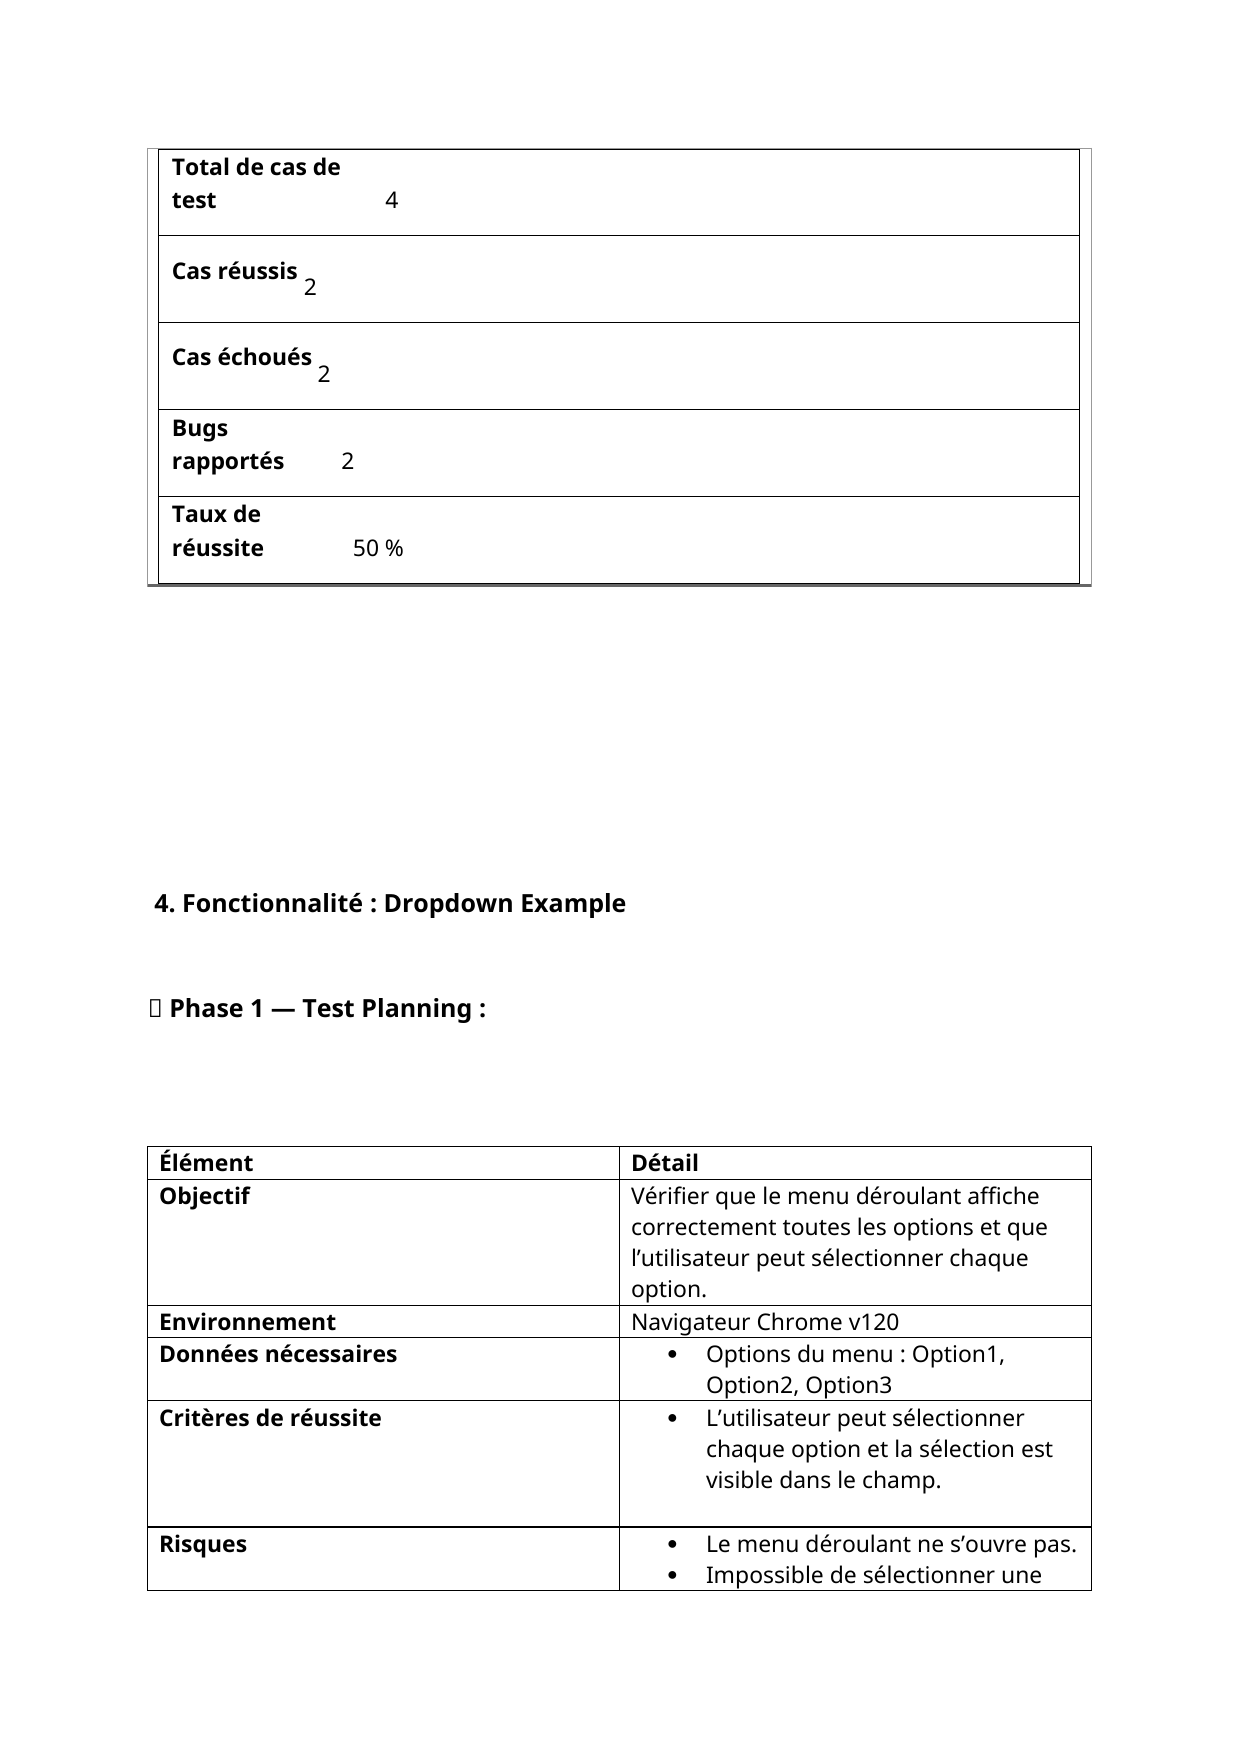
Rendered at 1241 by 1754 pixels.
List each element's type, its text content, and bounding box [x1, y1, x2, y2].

table_header 2 [302, 236, 727, 322]
table_cell [159, 323, 170, 409]
table_header [1080, 149, 1091, 584]
table_cell [726, 410, 1079, 496]
text 4. Fonctionnalité : Dropdown Example [148, 886, 1093, 920]
table_cell [726, 323, 1079, 409]
table_header 4 [384, 150, 727, 235]
table_cell [727, 150, 1079, 235]
table_cell Environnement [148, 1306, 619, 1337]
table_cell Données nécessaires [148, 1338, 619, 1400]
table_header 2 [316, 323, 726, 409]
table_header Détail [620, 1147, 1091, 1178]
table_cell L’utilisateur peut sélectionner chaque option et la sélection est visible dans le champ. [620, 1401, 1091, 1526]
table_header Élément [148, 1147, 619, 1178]
table_cell [159, 236, 170, 322]
table_cell Objectif [148, 1180, 619, 1304]
table_cell [159, 150, 170, 235]
table_header Total de cas de test [170, 150, 383, 235]
table_cell Risques [148, 1528, 619, 1590]
table_header 50 % [351, 497, 755, 582]
table_header 2 [339, 410, 726, 496]
table_cell [159, 497, 1079, 583]
text ✅ Phase 1 — Test Planning : [148, 991, 1093, 1025]
table_header Taux de réussite [170, 497, 351, 582]
table_header Cas échoués [170, 323, 316, 409]
table_cell Navigateur Chrome v120 [620, 1306, 1091, 1337]
table_cell Options du menu : Option1, Option2, Option3 [620, 1338, 1091, 1400]
table_cell Vérifier que le menu déroulant affiche correctement toutes les options et que l’utilisateur peut sélectionner chaque option. [620, 1180, 1091, 1304]
table_header [148, 149, 158, 584]
table_cell [159, 410, 170, 496]
table_header Bugs rapportés [170, 410, 339, 496]
table_cell Le menu déroulant ne s’ouvre pas. Impossible de sélectionner une option. Problème de rendu sur certains navigateurs. [620, 1528, 1091, 1590]
table_cell Critères de réussite [148, 1401, 619, 1526]
table_header Cas réussis [170, 236, 302, 322]
table_cell [727, 236, 1079, 322]
